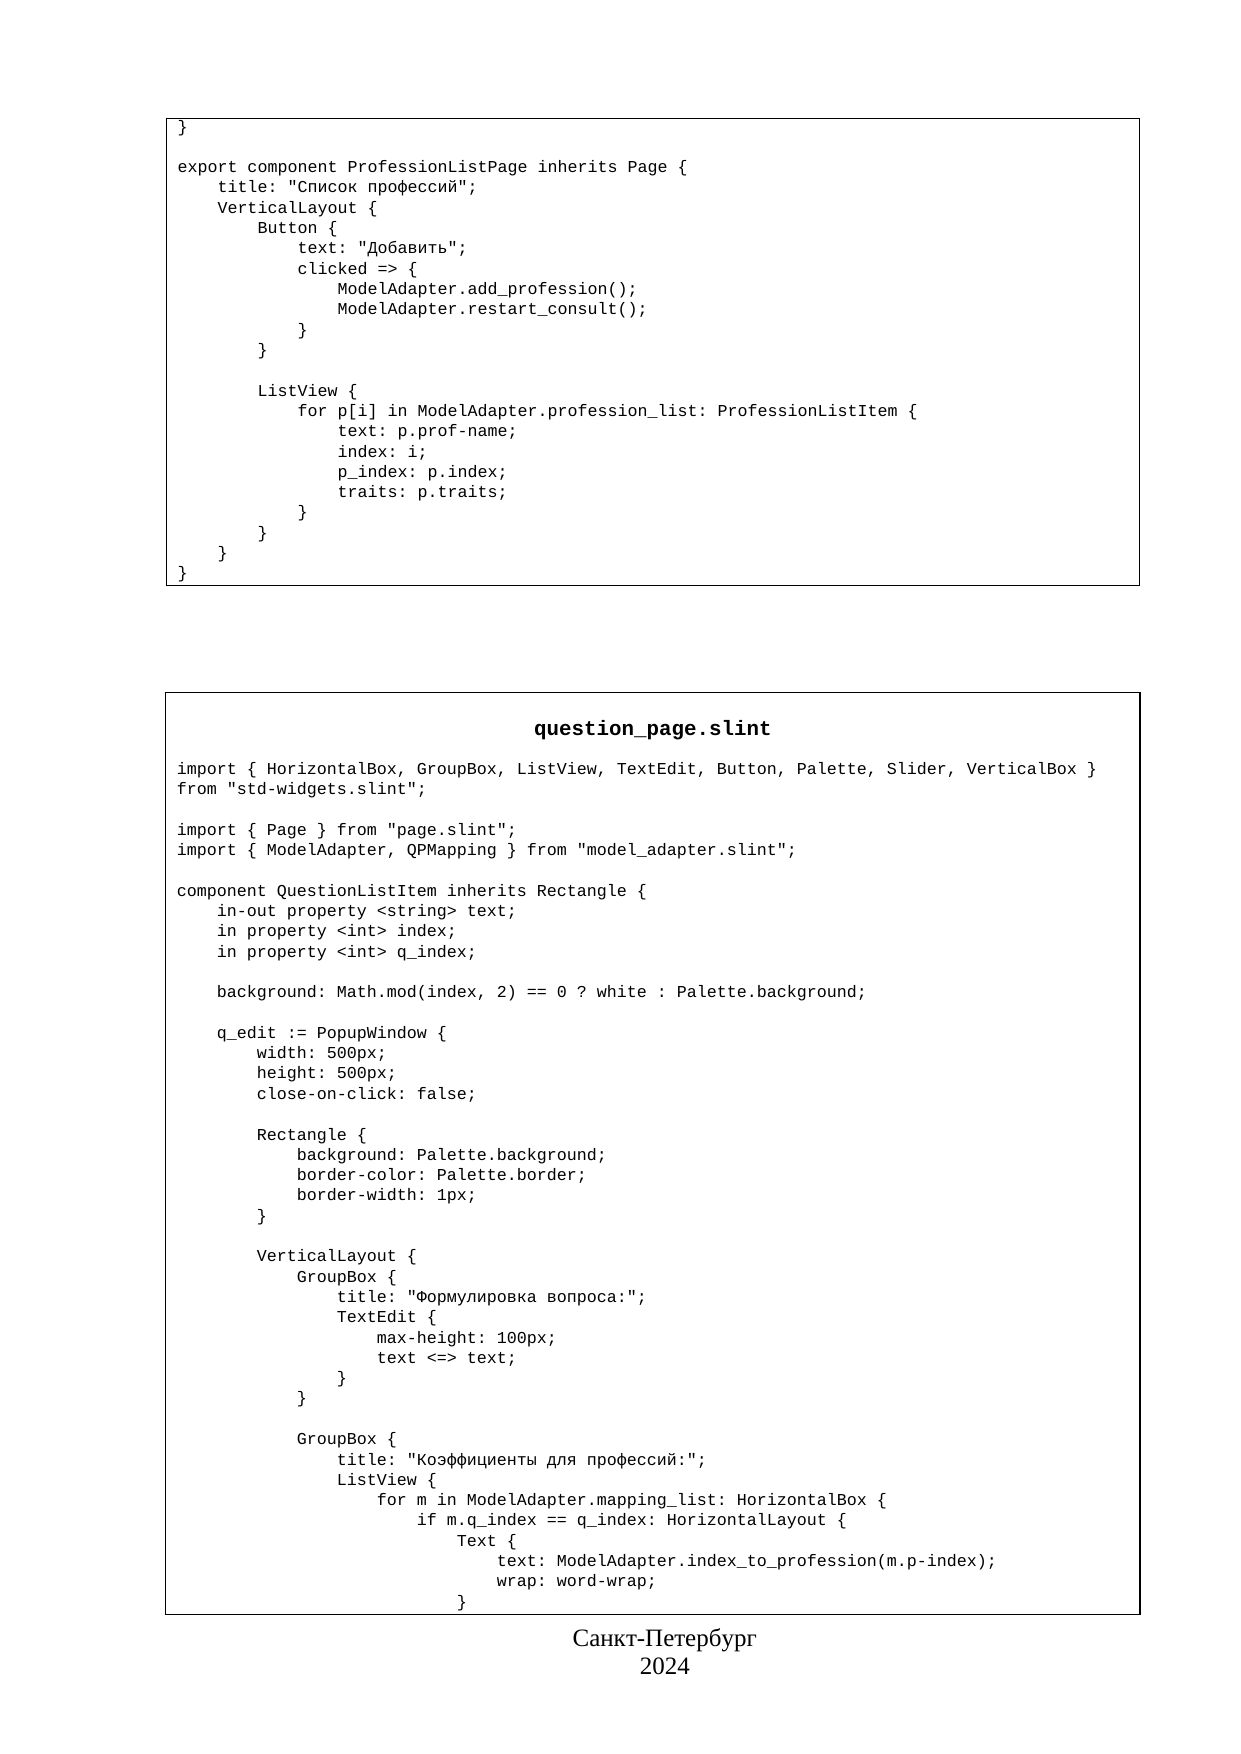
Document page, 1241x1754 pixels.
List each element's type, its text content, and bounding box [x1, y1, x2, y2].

table_cell } export component ProfessionListPage inherits Page { title: "Список профессий"; VerticalLayout { Button { text: "Добавить"; clicked => { ModelAdapter.add_profession(); ModelAdapter.restart_consult(); } } ListView { for p[i] in ModelAdapter.profession_list: ProfessionListItem { text: p.prof-name; index: i; p_index: p.index; traits: p.traits; } } } } [167, 119, 1139, 585]
table_header question_page.slint [166, 693, 1139, 760]
table_cell import { HorizontalBox, GroupBox, ListView, TextEdit, Button, Palette, Slider, VerticalBox } from "std-widgets.slint"; import { Page } from "page.slint"; import { ModelAdapter, QPMapping } from "model_adapter.slint"; component QuestionListItem inherits Rectangle { in-out property <string> text; in property <int> index; in property <int> q_index; background: Math.mod(index, 2) == 0 ? white : Palette.background; q_edit := PopupWindow { width: 500px; height: 500px; close-on-click: false; Rectangle { background: Palette.background; border-color: Palette.border; border-width: 1px; } VerticalLayout { GroupBox { title: "Формулировка вопроса:"; TextEdit { max-height: 100px; text <=> text; } } GroupBox { title: "Коэффициенты для профессий:"; ListView { for m in ModelAdapter.mapping_list: HorizontalBox { if m.q_index == q_index: HorizontalLayout { Text { text: ModelAdapter.index_to_profession(m.p-index); wrap: word-wrap; } [166, 760, 1139, 1613]
